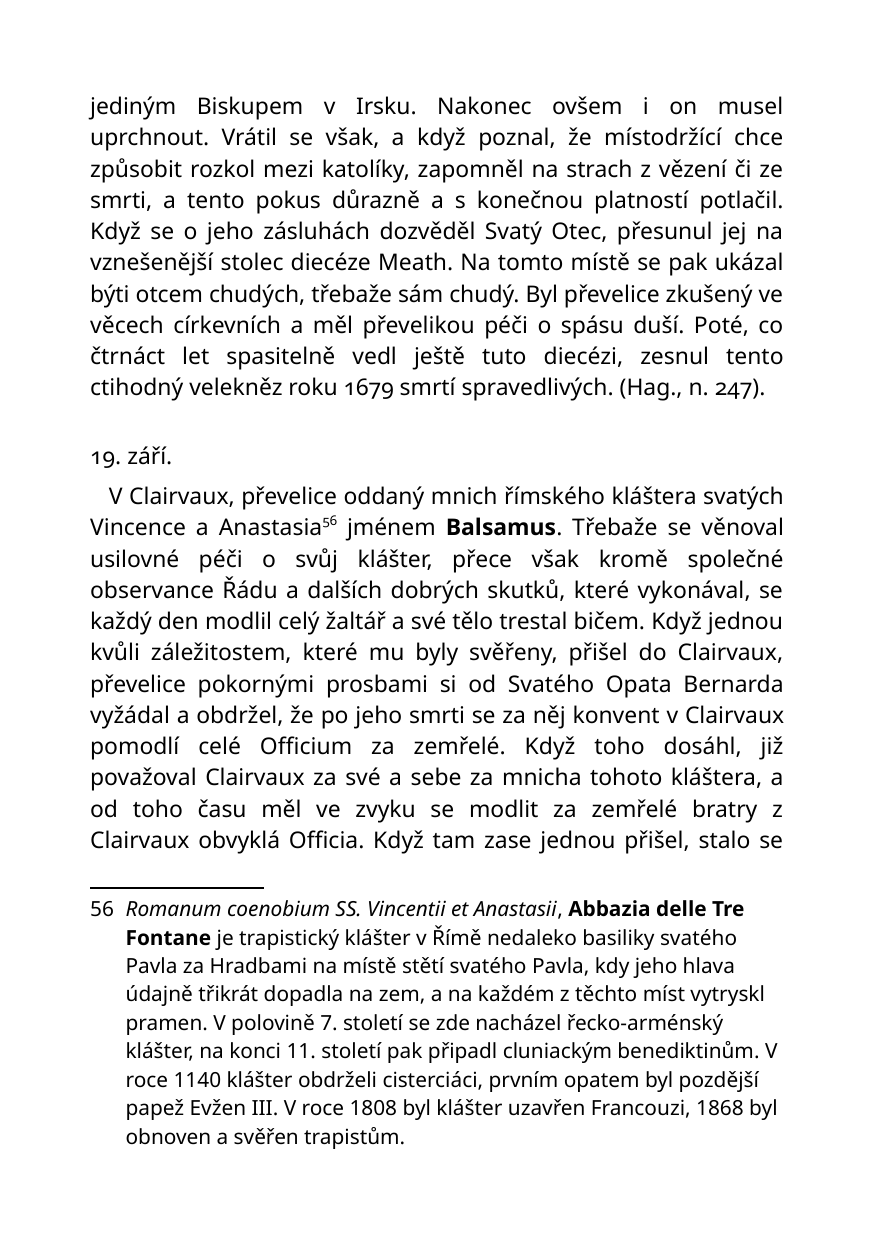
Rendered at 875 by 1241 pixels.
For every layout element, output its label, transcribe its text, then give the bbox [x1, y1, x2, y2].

text Romanum coenobium SS. Vincentii et Anastasii, Abbazia delle Tre Fontane je trapistický klášter v Římě nedaleko basiliky svatého Pavla za Hradbami na místě stětí svatého Pavla, kdy jeho hlava údajně třikrát dopadla na zem, a na každém z těchto míst vytryskl pramen. V polovině 7. století se zde nacházel řecko-arménský klášter, na konci 11. století pak připadl cluniackým benediktinům. V roce 1140 klášter obdrželi cisterciáci, prvním opatem byl pozdější papež Evžen III. V roce 1808 byl klášter uzavřen Francouzi, 1868 byl obnoven a svěřen trapistům. [90, 894, 784, 1150]
text V Clairvaux, převelice oddaný mnich římského kláštera svatých Vincence a Anastasia jménem Balsamus. Třebaže se věnoval usilovné péči o svůj klášter, přece však kromě společné observance Řádu a dalších dobrých skutků, které vykonával, se každý den modlil celý žaltář a své tělo trestal bičem. Když jednou kvůli záležitostem, které mu byly svěřeny, přišel do Clairvaux, převelice pokornými prosbami si od Svatého Opata Bernarda vyžádal a obdržel, že po jeho smrti se za něj konvent v Clairvaux pomodlí celé Officium za zemřelé. Když toho dosáhl, již považoval Clairvaux za své a sebe za mnicha tohoto kláštera, a od toho času měl ve zvyku se modlit za zemřelé bratry z Clairvaux obvyklá Officia. Když tam zase jednou přišel, stalo se [90, 480, 784, 855]
text jediným Biskupem v Irsku. Nakonec ovšem i on musel uprchnout. Vrátil se však, a když poznal, že místodržící chce způsobit rozkol mezi katolíky, zapomněl na strach z vězení či ze smrti, a tento pokus důrazně a s konečnou platností potlačil. Když se o jeho zásluhách dozvěděl Svatý Otec, přesunul jej na vznešenější stolec diecéze Meath. Na tomto místě se pak ukázal býti otcem chudých, třebaže sám chudý. Byl převelice zkušený ve věcech církevních a měl převelikou péči o spásu duší. Poté, co čtrnáct let spasitelně vedl ještě tuto diecézi, zesnul tento ctihodný velekněz roku 1679 smrtí spravedlivých. (Hag., n. 247). [90, 90, 784, 402]
text 19. září. [90, 440, 784, 471]
